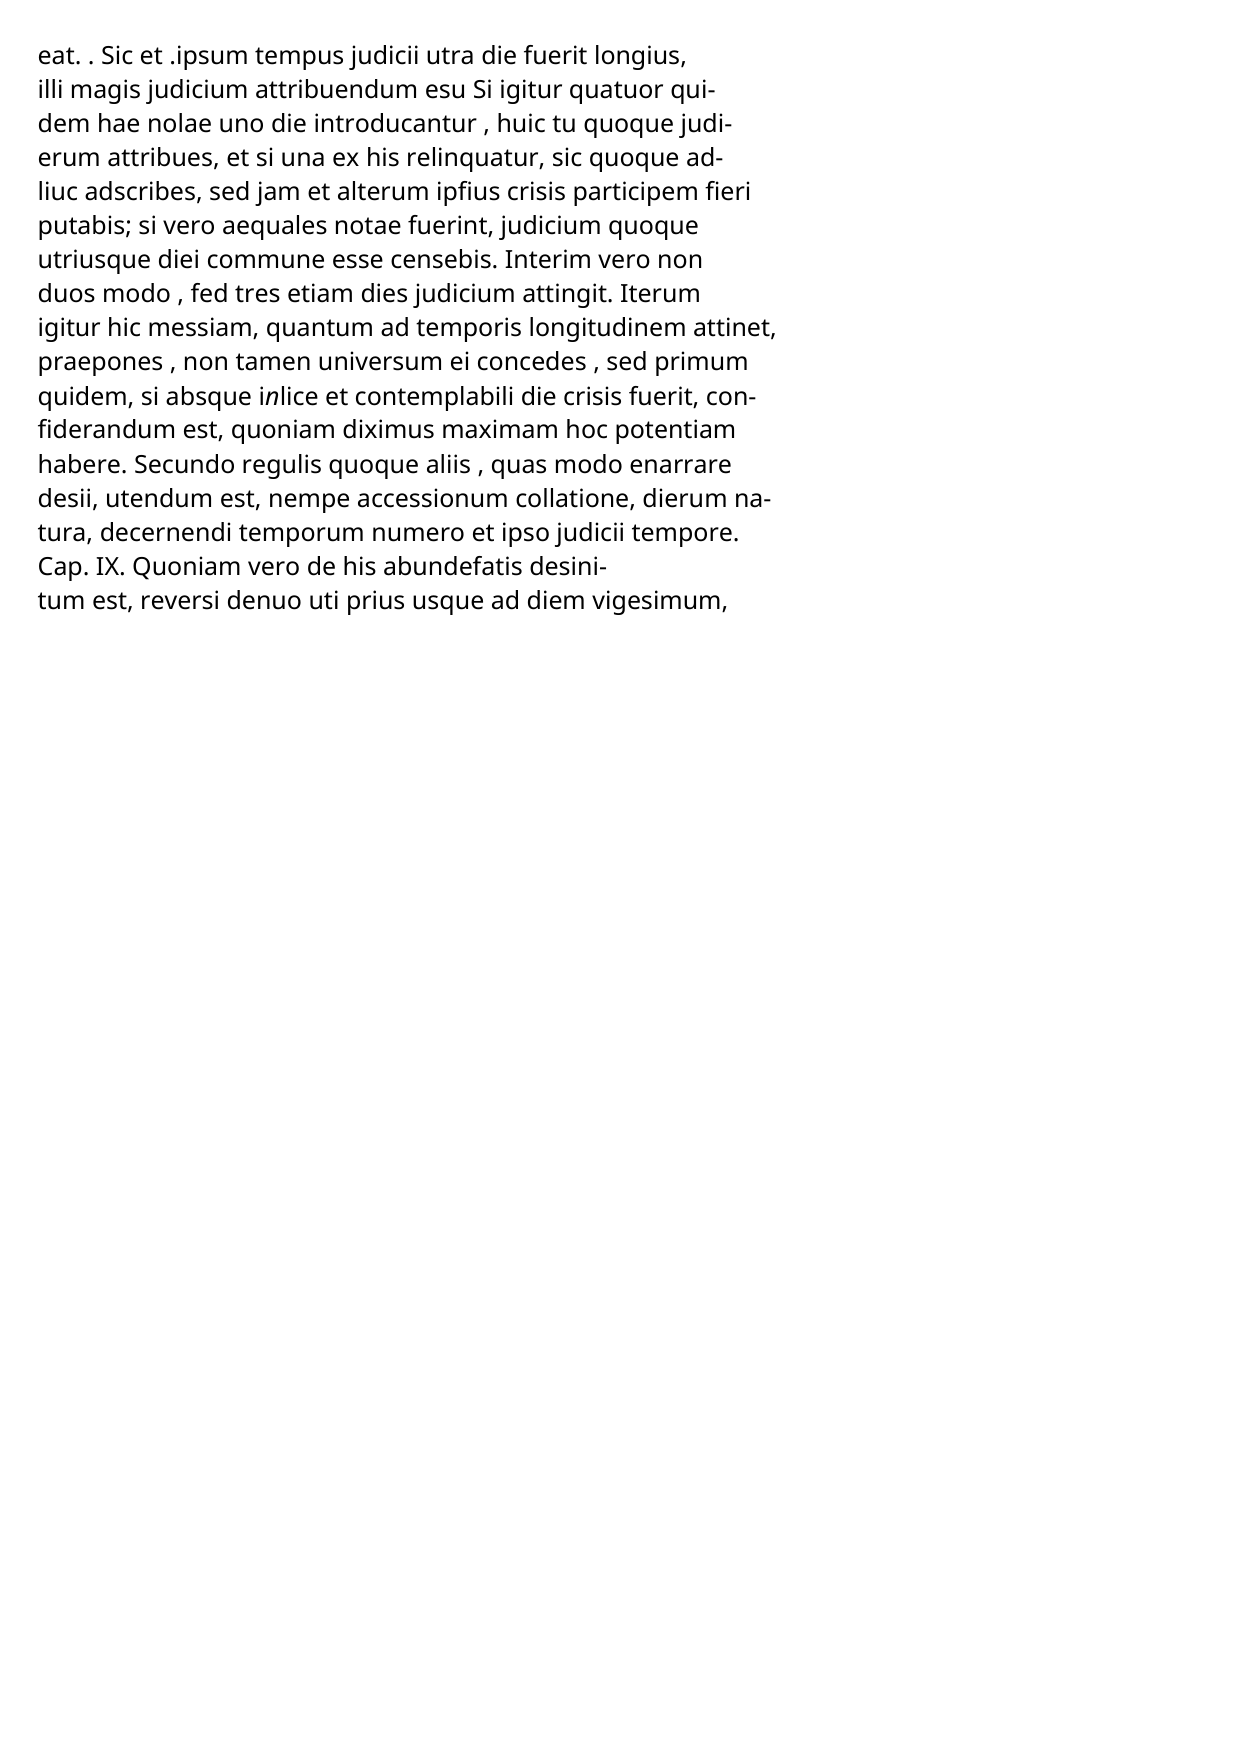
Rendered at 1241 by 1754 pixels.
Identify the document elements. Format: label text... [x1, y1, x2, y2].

text eat. . Sic et .ipsum tempus judicii utra die fuerit longius, illi magis judicium attribuendum esu Si igitur quatuor qui- dem hae nolae uno die introducantur , huic tu quoque judi- erum attribues, et si una ex his relinquatur, sic quoque ad- liuc adscribes, sed jam et alterum ipfius crisis participem fieri putabis; si vero aequales notae fuerint, judicium quoque utriusque diei commune esse censebis. Interim vero non duos modo , fed tres etiam dies judicium attingit. Iterum igitur hic messiam, quantum ad temporis longitudinem attinet, praepones , non tamen universum ei concedes , sed primum quidem, si absque inlice et contemplabili die crisis fuerit, con- fiderandum est, quoniam diximus maximam hoc potentiam habere. Secundo regulis quoque aliis , quas modo enarrare desii, utendum est, nempe accessionum collatione, dierum na- tura, decernendi temporum numero et ipso judicii tempore. [37, 37, 1203, 548]
text Cap. IX. Quoniam vero de his abundefatis desini- tum est, reversi denuo uti prius usque ad diem vigesimum, [37, 548, 1203, 617]
